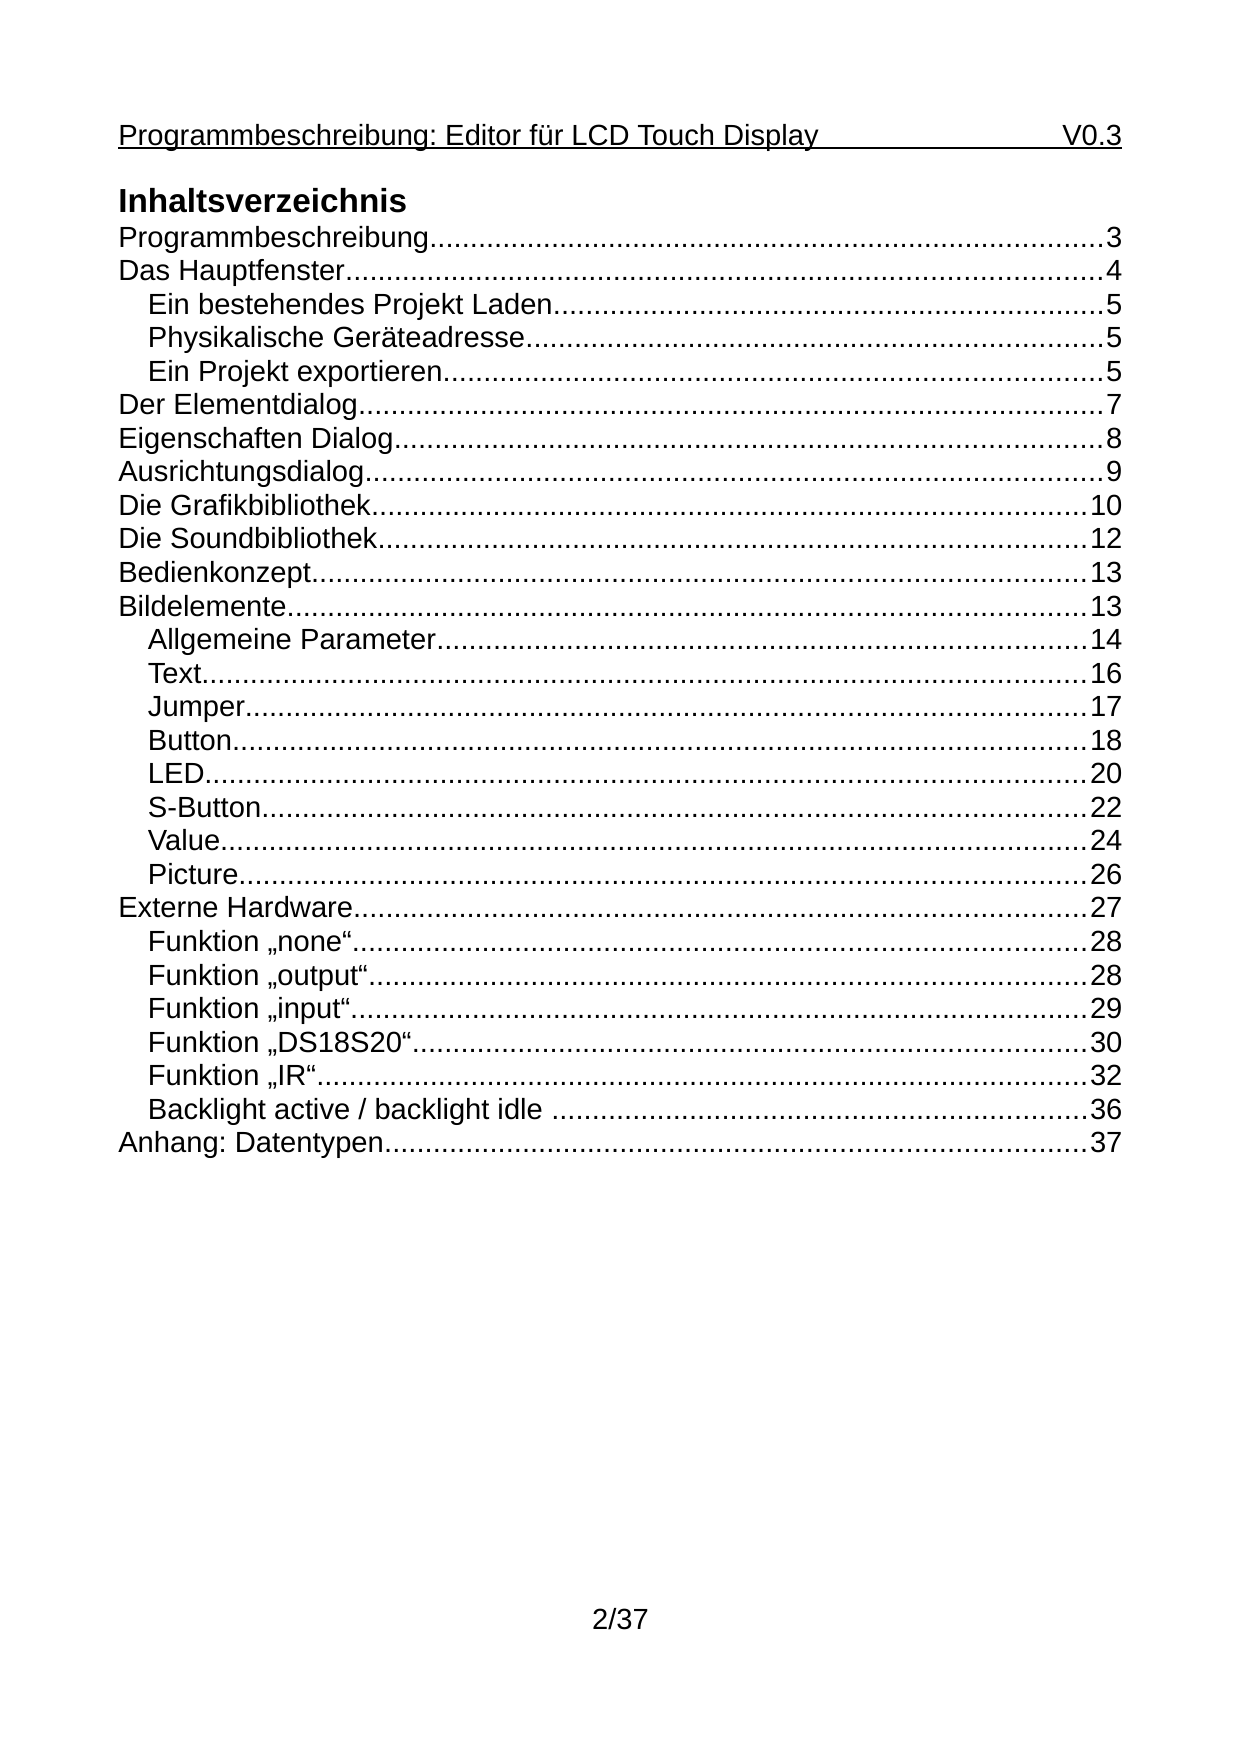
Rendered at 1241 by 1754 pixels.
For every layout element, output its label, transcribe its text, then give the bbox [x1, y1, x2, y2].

text Funktion „none“ 28 [148, 924, 1122, 957]
text Das Hauptfenster 4 [118, 253, 1122, 287]
text Bedienkonzept 13 [118, 555, 1122, 588]
text Jumper 17 [148, 689, 1122, 723]
text Picture 26 [148, 857, 1122, 890]
text S-Button 22 [148, 790, 1122, 823]
text Button 18 [148, 723, 1122, 756]
text Funktion „output“ 28 [148, 957, 1122, 991]
text Externe Hardware 27 [118, 890, 1122, 924]
text Bildelemente 13 [118, 588, 1122, 622]
text Die Soundbibliothek 12 [118, 521, 1122, 555]
text Physikalische Geräteadresse 5 [148, 320, 1122, 354]
text Anhang: Datentypen 37 [118, 1125, 1122, 1159]
text Die Grafikbibliothek 10 [118, 488, 1122, 521]
text Value 24 [148, 823, 1122, 857]
text LED 20 [148, 756, 1122, 790]
text Funktion „DS18S20“ 30 [148, 1024, 1122, 1058]
text Ein Projekt exportieren 5 [148, 354, 1122, 387]
text Der Elementdialog 7 [118, 387, 1122, 421]
text Text 16 [148, 656, 1122, 689]
subtitle Inhaltsverzeichnis [118, 181, 1122, 219]
text Funktion „IR“ 32 [148, 1058, 1122, 1092]
text Funktion „input“ 29 [148, 991, 1122, 1024]
text Allgemeine Parameter 14 [148, 622, 1122, 656]
text Ausrichtungsdialog 9 [118, 454, 1122, 488]
text Ein bestehendes Projekt Laden 5 [148, 287, 1122, 320]
text Backlight active / backlight idle 36 [148, 1092, 1122, 1125]
text Eigenschaften Dialog 8 [118, 421, 1122, 454]
text Programmbeschreibung 3 [118, 219, 1122, 253]
